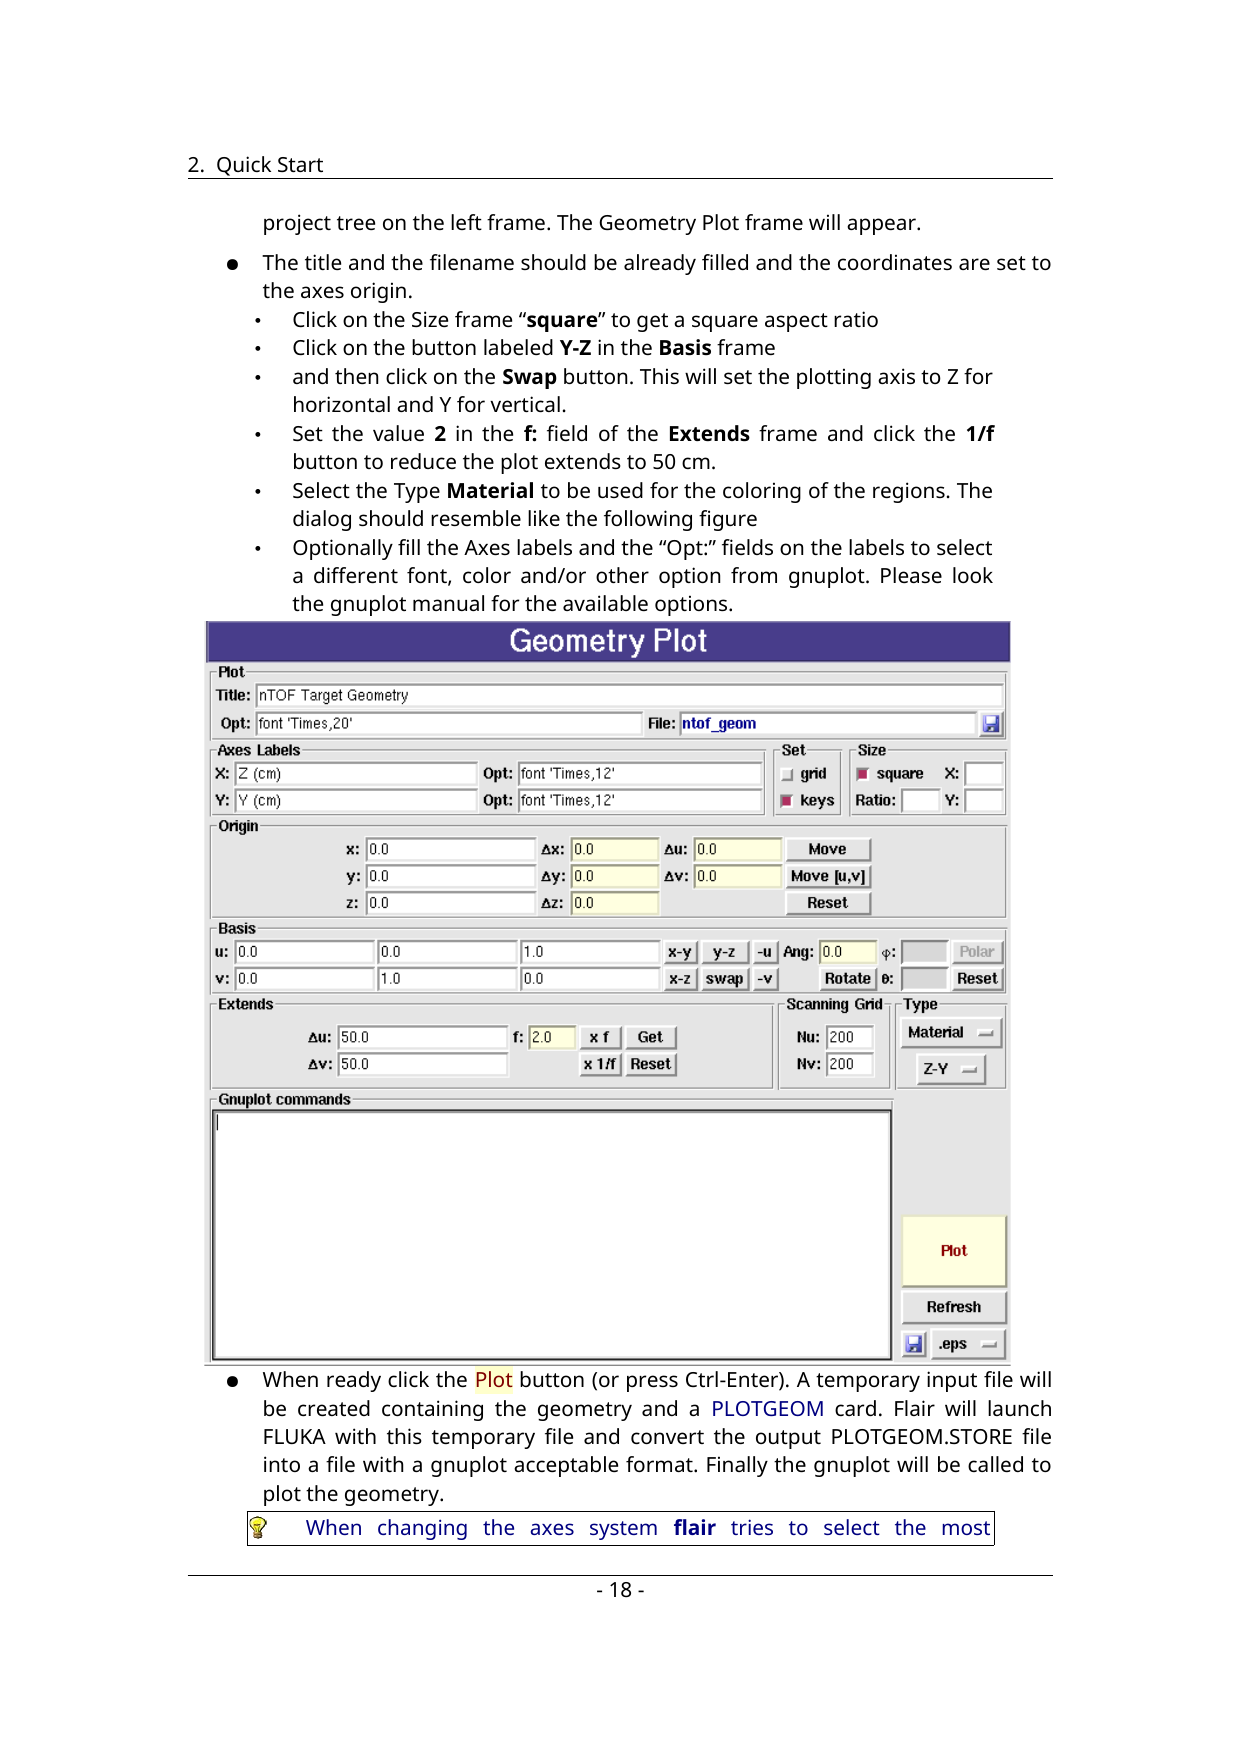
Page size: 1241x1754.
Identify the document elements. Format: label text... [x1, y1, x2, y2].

picture [249, 1516, 267, 1539]
list Select the Type Material to be used for the coloring of the regions. The dialog should resemble like the following figure [254, 476, 994, 533]
list and then click on the Swap button. This will set the plotting axis to Z for horizontal and Y for vertical. [254, 362, 994, 419]
list Optionally fill the Axes labels and the “Opt:” fields on the labels to select a different font, color and/or other option from gnuplot. Please look the gnuplot manual for the available options. [254, 533, 994, 618]
picture [204, 621, 1011, 1366]
list Click on the Size frame “square” to get a square aspect ratio [254, 305, 994, 333]
list Set the value 2 in the f: field of the Extends frame and click the 1/f button to reduce the plot extends to 50 cm. [254, 419, 994, 476]
list When ready click the Plot button (or press Ctrl-Enter). A temporary input file will be created containing the geometry and a PLOTGEOM card. Flair will launch FLUKA with this temporary file and convert the output PLOTGEOM.STORE file into a file with a gnuplot acceptable format. Finally the gnuplot will be called to plot the geometry. [225, 630, 1053, 1507]
text When changing the axes system flair tries to select the most [248, 1512, 994, 1545]
list The title and the filename should be already filled and the coordinates are set to the axes origin. [225, 248, 1053, 305]
list project tree on the left frame. The Geometry Plot frame will appear. [225, 208, 1053, 236]
list Click on the button labeled Y-Z in the Basis frame [254, 333, 994, 362]
